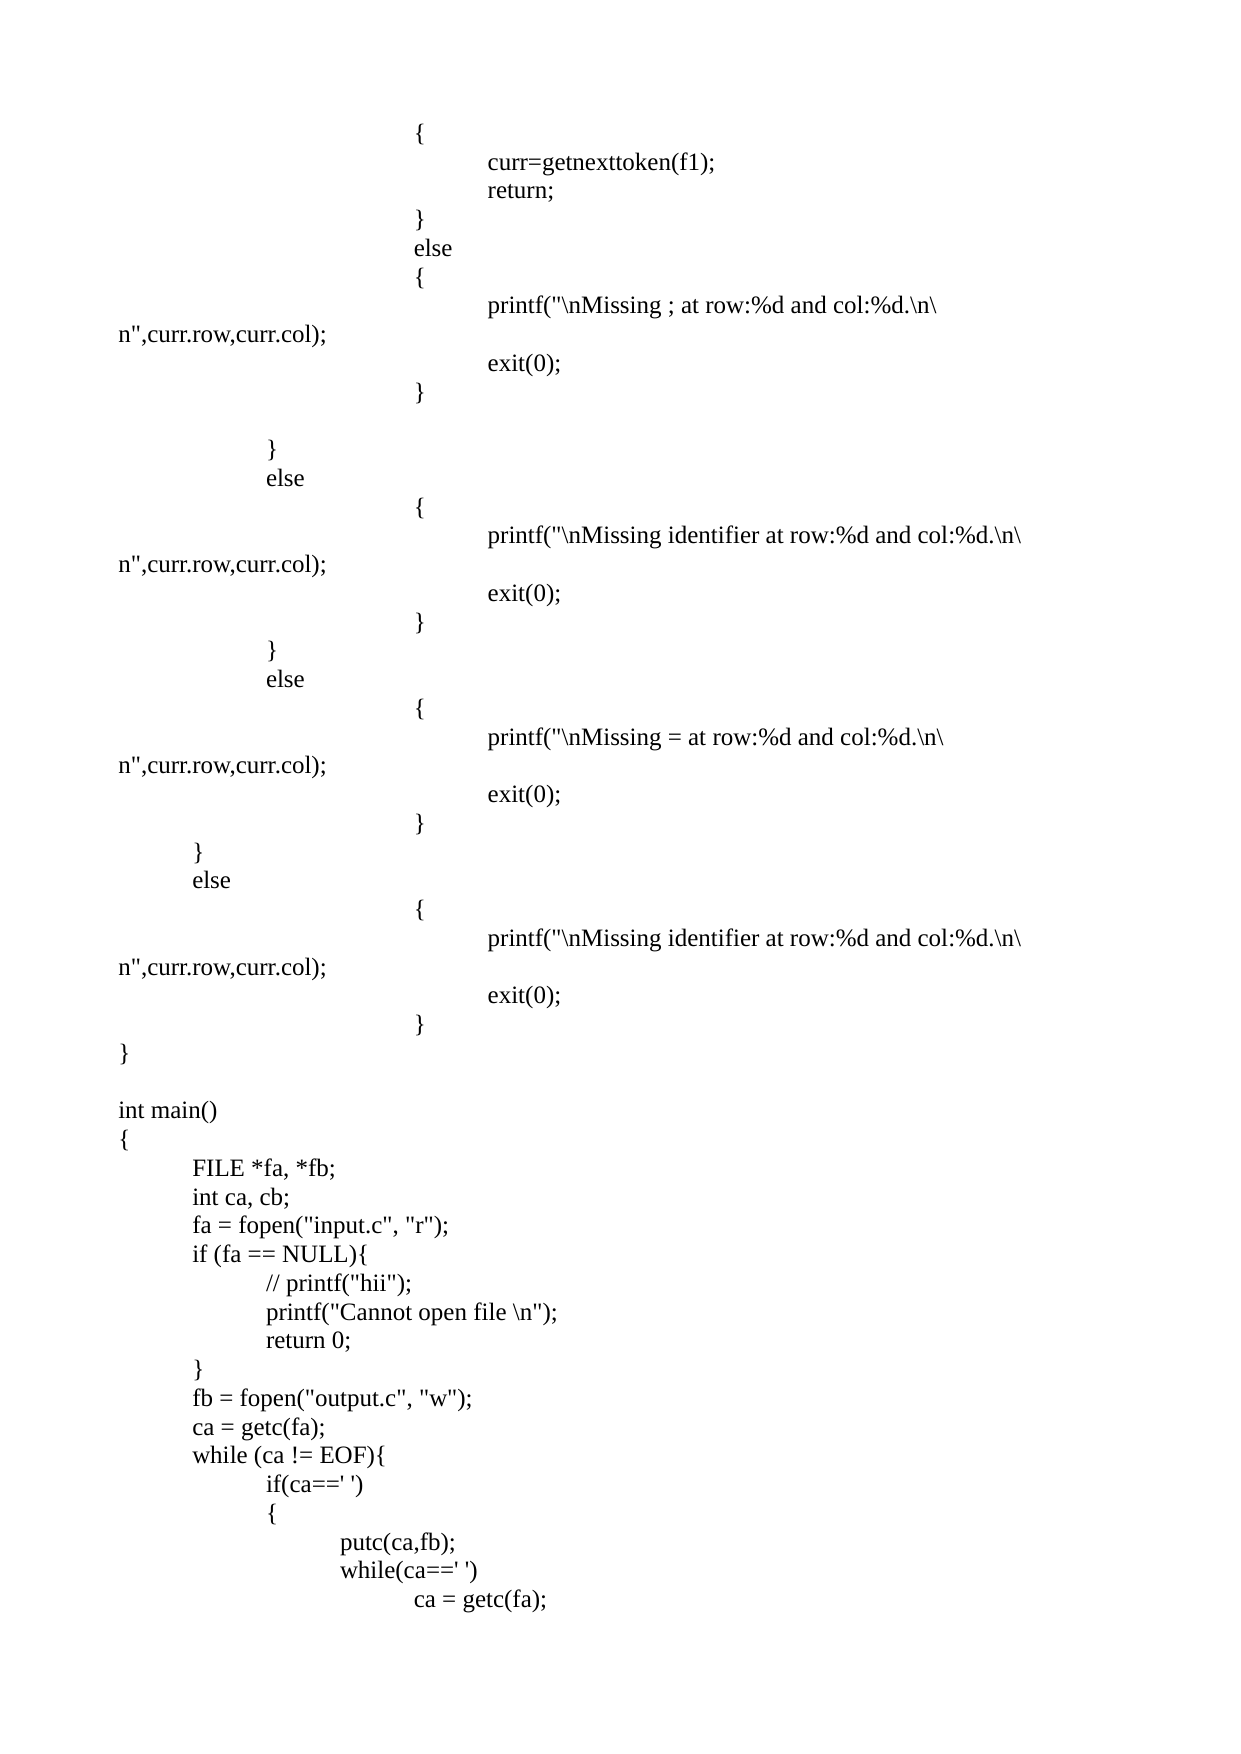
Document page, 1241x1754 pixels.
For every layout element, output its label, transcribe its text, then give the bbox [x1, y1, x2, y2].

text { [118, 262, 1122, 291]
text } [118, 1354, 1122, 1383]
text putc(ca,fb); [118, 1527, 1122, 1556]
text fa = fopen("input.c", "r"); [118, 1211, 1122, 1239]
text { [118, 492, 1122, 521]
text int ca, cb; [118, 1182, 1122, 1211]
text printf("\nMissing identifier at row:%d and col:%d.\n\n",curr.row,curr.col); [118, 521, 1122, 578]
text while (ca != EOF){ [118, 1441, 1122, 1469]
text curr=getnexttoken(f1); [118, 147, 1122, 176]
text exit(0); [118, 348, 1122, 377]
text { [118, 693, 1122, 722]
text printf("\nMissing ; at row:%d and col:%d.\n\n",curr.row,curr.col); [118, 291, 1122, 348]
text int main() [118, 1096, 1122, 1124]
text } [118, 607, 1122, 636]
text } [118, 636, 1122, 664]
text { [118, 894, 1122, 923]
text // printf("hii"); [118, 1268, 1122, 1297]
text } [118, 1038, 1122, 1067]
text printf("\nMissing = at row:%d and col:%d.\n\n",curr.row,curr.col); [118, 722, 1122, 779]
text exit(0); [118, 981, 1122, 1009]
text else [118, 866, 1122, 894]
text else [118, 233, 1122, 262]
text } [118, 204, 1122, 233]
text { [118, 1124, 1122, 1153]
text fb = fopen("output.c", "w"); [118, 1383, 1122, 1412]
text } [118, 1009, 1122, 1038]
text exit(0); [118, 779, 1122, 808]
text { [118, 1498, 1122, 1527]
text { [118, 118, 1122, 147]
text FILE *fa, *fb; [118, 1153, 1122, 1182]
text ca = getc(fa); [118, 1584, 1122, 1613]
text else [118, 463, 1122, 492]
text } [118, 377, 1122, 406]
text } [118, 837, 1122, 866]
text } [118, 808, 1122, 837]
text } [118, 434, 1122, 463]
text if(ca==' ') [118, 1469, 1122, 1498]
text while(ca==' ') [118, 1556, 1122, 1584]
text ca = getc(fa); [118, 1412, 1122, 1441]
text return 0; [118, 1326, 1122, 1354]
text if (fa == NULL){ [118, 1239, 1122, 1268]
text return; [118, 176, 1122, 204]
text else [118, 664, 1122, 693]
text printf("\nMissing identifier at row:%d and col:%d.\n\n",curr.row,curr.col); [118, 923, 1122, 981]
text printf("Cannot open file \n"); [118, 1297, 1122, 1326]
text exit(0); [118, 578, 1122, 607]
